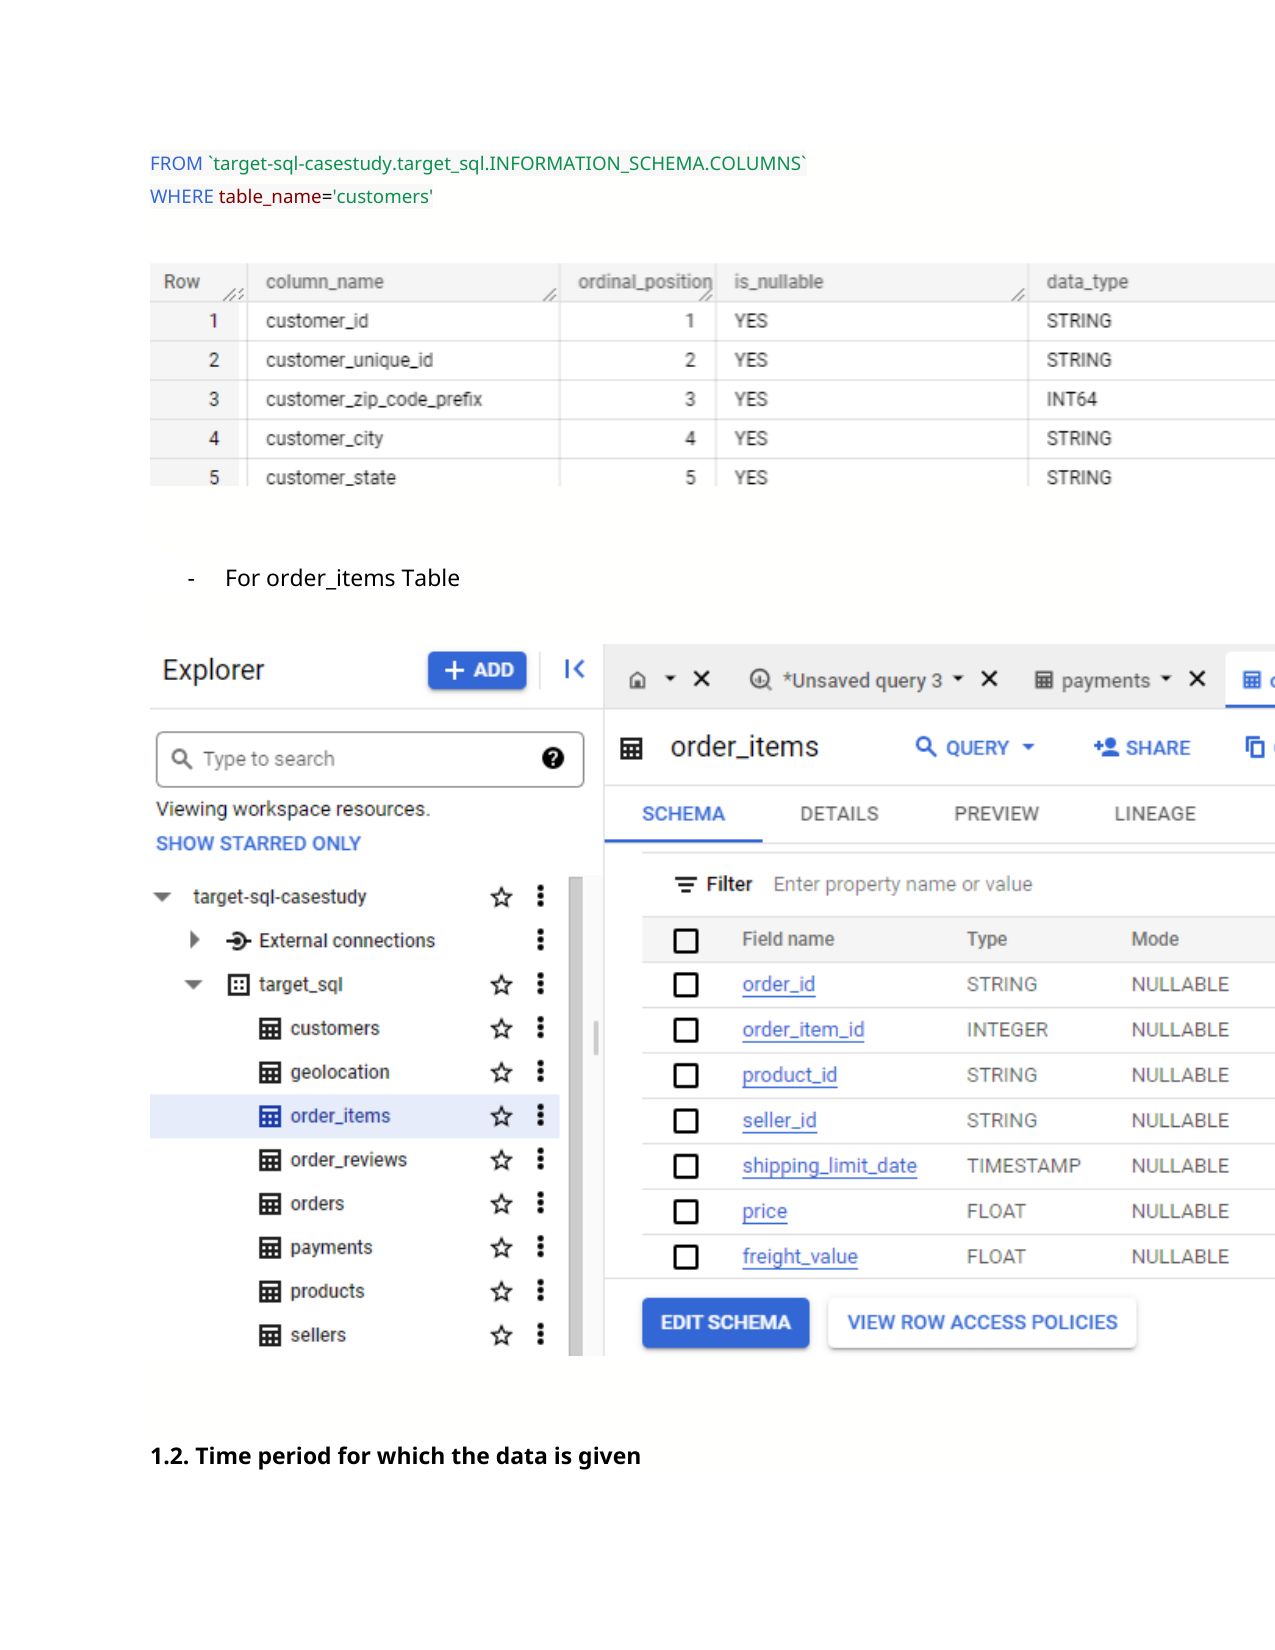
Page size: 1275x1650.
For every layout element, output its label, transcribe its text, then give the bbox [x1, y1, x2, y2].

text FROM `target-sql-casestudy.target_sql.INFORMATION_SCHEMA.COLUMNS` [150, 150, 1125, 176]
text WHERE table_name='customers' [150, 184, 1125, 209]
picture [150, 251, 1275, 486]
text 1.2. Time period for which the data is given [150, 1440, 1125, 1471]
list For order_items Table [187, 562, 1125, 593]
picture [150, 644, 1275, 1356]
